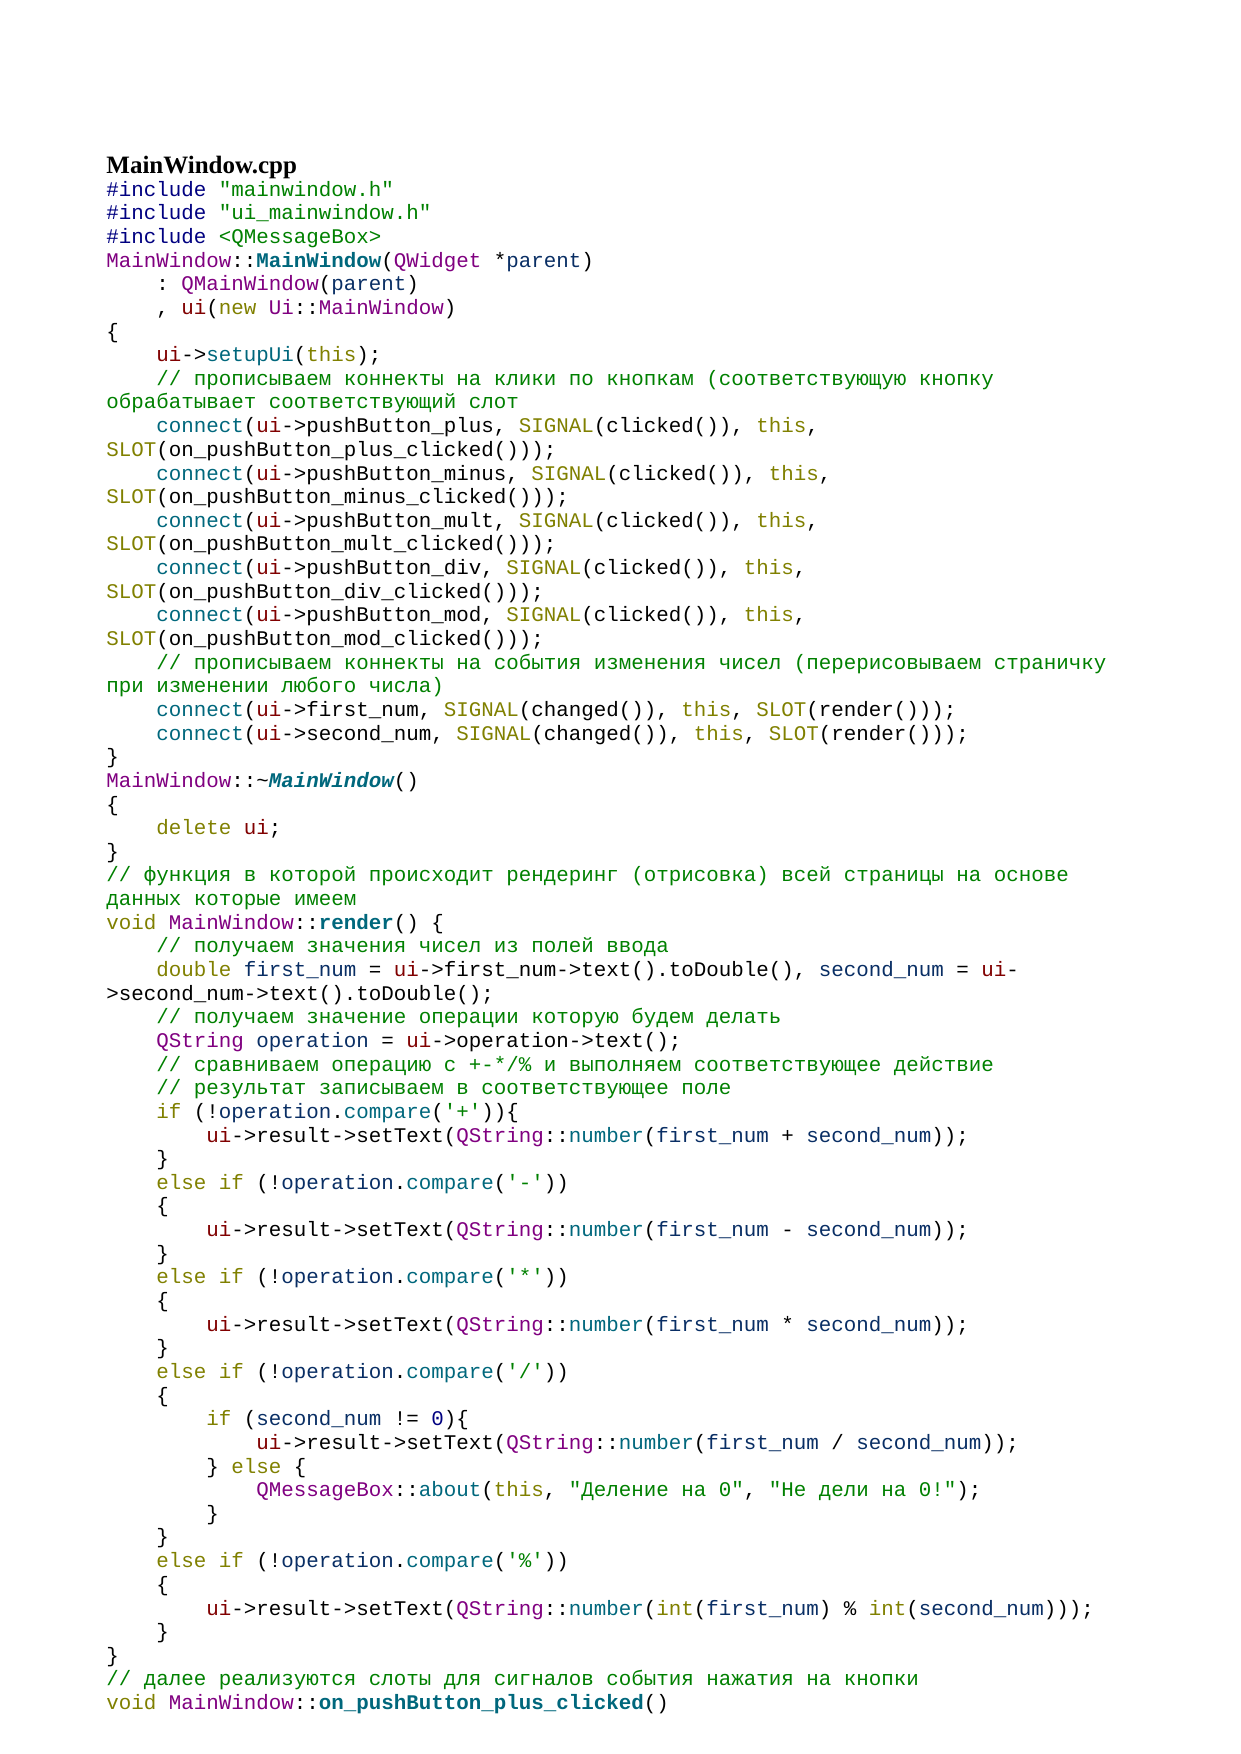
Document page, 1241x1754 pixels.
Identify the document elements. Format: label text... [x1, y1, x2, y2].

text MainWindow::~MainWindow() [106, 770, 1134, 793]
text } [106, 746, 1134, 770]
text } [106, 1621, 1134, 1645]
text QString operation = ui->operation->text(); [106, 1030, 1134, 1054]
text #include <QMessageBox> [106, 226, 1134, 250]
text MainWindow.cpp [106, 150, 1134, 179]
text #include "mainwindow.h" [106, 179, 1134, 202]
text ui->result->setText(QString::number(first_num - second_num)); [106, 1219, 1134, 1243]
text : QMainWindow(parent) [106, 273, 1134, 297]
text } [106, 1503, 1134, 1527]
text // сравниваем операцию с +-*/% и выполняем соответствующее действие [106, 1054, 1134, 1077]
text ui->setupUi(this); [106, 344, 1134, 368]
text void MainWindow::on_pushButton_plus_clicked() [106, 1692, 1134, 1716]
text // далее реализуются слоты для сигналов события нажатия на кнопки [106, 1668, 1134, 1692]
text if (!operation.compare('+')){ [106, 1101, 1134, 1124]
text connect(ui->first_num, SIGNAL(changed()), this, SLOT(render())); [106, 699, 1134, 723]
text ui->result->setText(QString::number(first_num + second_num)); [106, 1124, 1134, 1148]
text { [106, 793, 1134, 817]
text // функция в которой происходит рендеринг (отрисовка) всей страницы на основе данных которые имеем [106, 864, 1134, 912]
text } [106, 1645, 1134, 1668]
text QMessageBox::about(this, "Деление на 0", "Не дели на 0!"); [106, 1479, 1134, 1503]
text connect(ui->second_num, SIGNAL(changed()), this, SLOT(render())); [106, 723, 1134, 746]
text { [106, 321, 1134, 344]
text ui->result->setText(QString::number(first_num * second_num)); [106, 1314, 1134, 1337]
text { [106, 1196, 1134, 1219]
text } [106, 1337, 1134, 1361]
text MainWindow::MainWindow(QWidget *parent) [106, 250, 1134, 273]
text ui->result->setText(QString::number(first_num / second_num)); [106, 1432, 1134, 1456]
text void MainWindow::render() { [106, 912, 1134, 935]
text double first_num = ui->first_num->text().toDouble(), second_num = ui->second_num->text().toDouble(); [106, 959, 1134, 1006]
text delete ui; [106, 817, 1134, 841]
text , ui(new Ui::MainWindow) [106, 297, 1134, 321]
text // получаем значения чисел из полей ввода [106, 935, 1134, 959]
text // получаем значение операции которую будем делать [106, 1006, 1134, 1030]
text else if (!operation.compare('/')) [106, 1361, 1134, 1385]
text connect(ui->pushButton_div, SIGNAL(clicked()), this, SLOT(on_pushButton_div_clicked())); [106, 557, 1134, 604]
text // прописываем коннекты на события изменения чисел (перерисовываем страничку при изменении любого числа) [106, 652, 1134, 699]
text { [106, 1385, 1134, 1408]
text { [106, 1574, 1134, 1597]
text } else { [106, 1456, 1134, 1479]
text connect(ui->pushButton_mult, SIGNAL(clicked()), this, SLOT(on_pushButton_mult_clicked())); [106, 510, 1134, 557]
text } [106, 1527, 1134, 1550]
text connect(ui->pushButton_plus, SIGNAL(clicked()), this, SLOT(on_pushButton_plus_clicked())); [106, 415, 1134, 462]
text else if (!operation.compare('%')) [106, 1550, 1134, 1574]
text // результат записываем в соответствующее поле [106, 1077, 1134, 1101]
text } [106, 841, 1134, 864]
text if (second_num != 0){ [106, 1408, 1134, 1432]
text } [106, 1243, 1134, 1266]
text else if (!operation.compare('-')) [106, 1172, 1134, 1196]
text { [106, 1290, 1134, 1314]
text connect(ui->pushButton_mod, SIGNAL(clicked()), this, SLOT(on_pushButton_mod_clicked())); [106, 604, 1134, 652]
text ui->result->setText(QString::number(int(first_num) % int(second_num))); [106, 1597, 1134, 1621]
text #include "ui_mainwindow.h" [106, 202, 1134, 226]
text connect(ui->pushButton_minus, SIGNAL(clicked()), this, SLOT(on_pushButton_minus_clicked())); [106, 462, 1134, 510]
text // прописываем коннекты на клики по кнопкам (соответствующую кнопку обрабатывает соответствующий слот [106, 368, 1134, 415]
text } [106, 1148, 1134, 1172]
text else if (!operation.compare('*')) [106, 1266, 1134, 1290]
